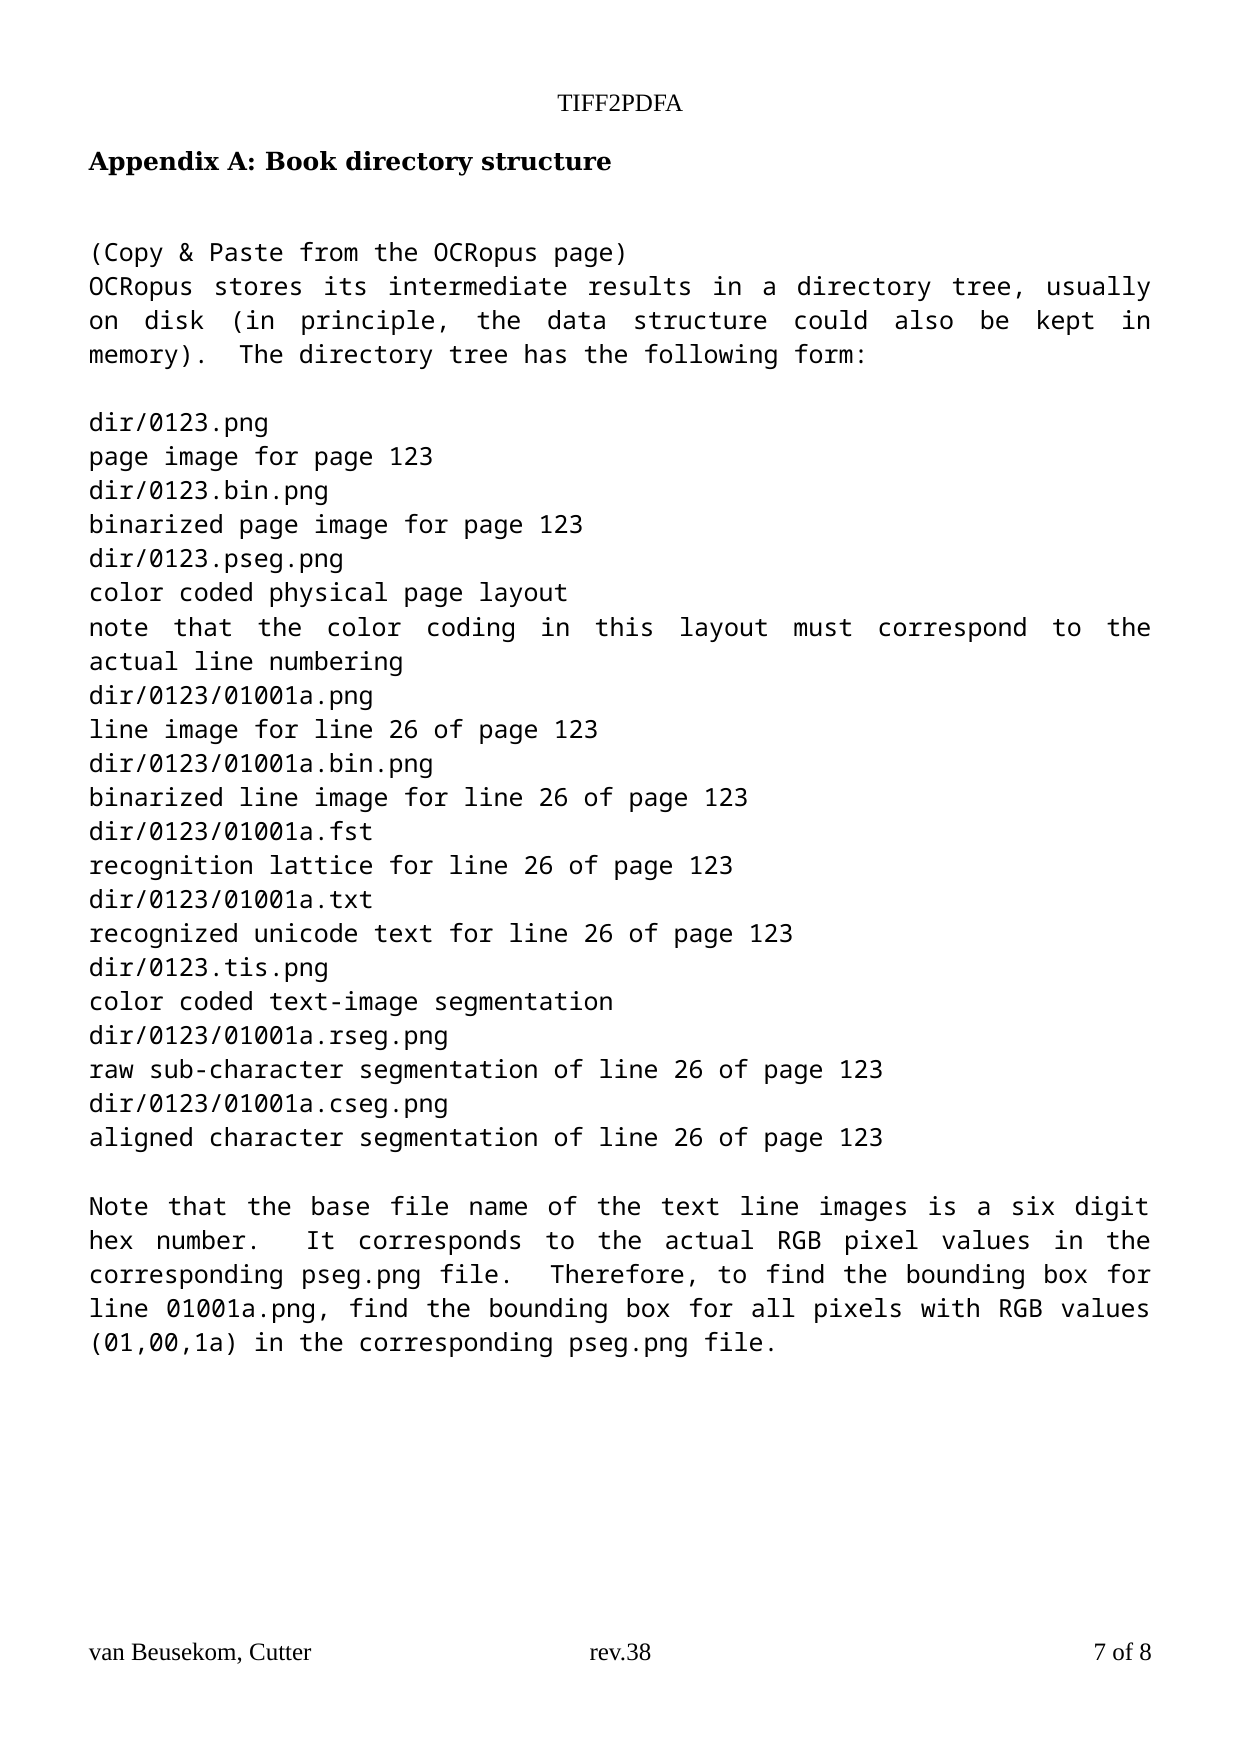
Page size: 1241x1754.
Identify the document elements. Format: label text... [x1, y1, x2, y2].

text dir/0123/01001a.cseg.png [88, 1086, 1152, 1120]
text OCRopus stores its intermediate results in a directory tree, usually on disk (in principle, the data structure could also be kept in memory). The directory tree has the following form: [88, 268, 1152, 371]
text dir/0123/01001a.fst [88, 813, 1152, 848]
text binarized line image for line 26 of page 123 [88, 779, 1152, 813]
text (Copy & Paste from the OCRopus page) [88, 234, 1152, 268]
text dir/0123/01001a.txt [88, 882, 1152, 916]
text color coded text-image segmentation [88, 984, 1152, 1018]
text dir/0123/01001a.png [88, 677, 1152, 711]
text dir/0123.tis.png [88, 950, 1152, 984]
text color coded physical page layout [88, 575, 1152, 609]
text line image for line 26 of page 123 [88, 711, 1152, 745]
text raw sub-character segmentation of line 26 of page 123 [88, 1052, 1152, 1086]
text Note that the base file name of the text line images is a six digit hex number. It corresponds to the actual RGB pixel values in the corresponding pseg.png file. Therefore, to find the bounding box for line 01001a.png, find the bounding box for all pixels with RGB values (01,00,1a) in the corresponding pseg.png file. [88, 1188, 1152, 1358]
text recognition lattice for line 26 of page 123 [88, 848, 1152, 882]
text dir/0123/01001a.bin.png [88, 745, 1152, 779]
text dir/0123.pseg.png [88, 541, 1152, 575]
text Appendix A: Book directory structure [88, 147, 1152, 176]
text dir/0123.bin.png [88, 473, 1152, 507]
text note that the color coding in this layout must correspond to the actual line numbering [88, 609, 1152, 677]
text dir/0123.png [88, 405, 1152, 439]
text recognized unicode text for line 26 of page 123 [88, 916, 1152, 950]
text page image for page 123 [88, 439, 1152, 473]
text binarized page image for page 123 [88, 507, 1152, 541]
text aligned character segmentation of line 26 of page 123 [88, 1120, 1152, 1154]
text dir/0123/01001a.rseg.png [88, 1018, 1152, 1052]
